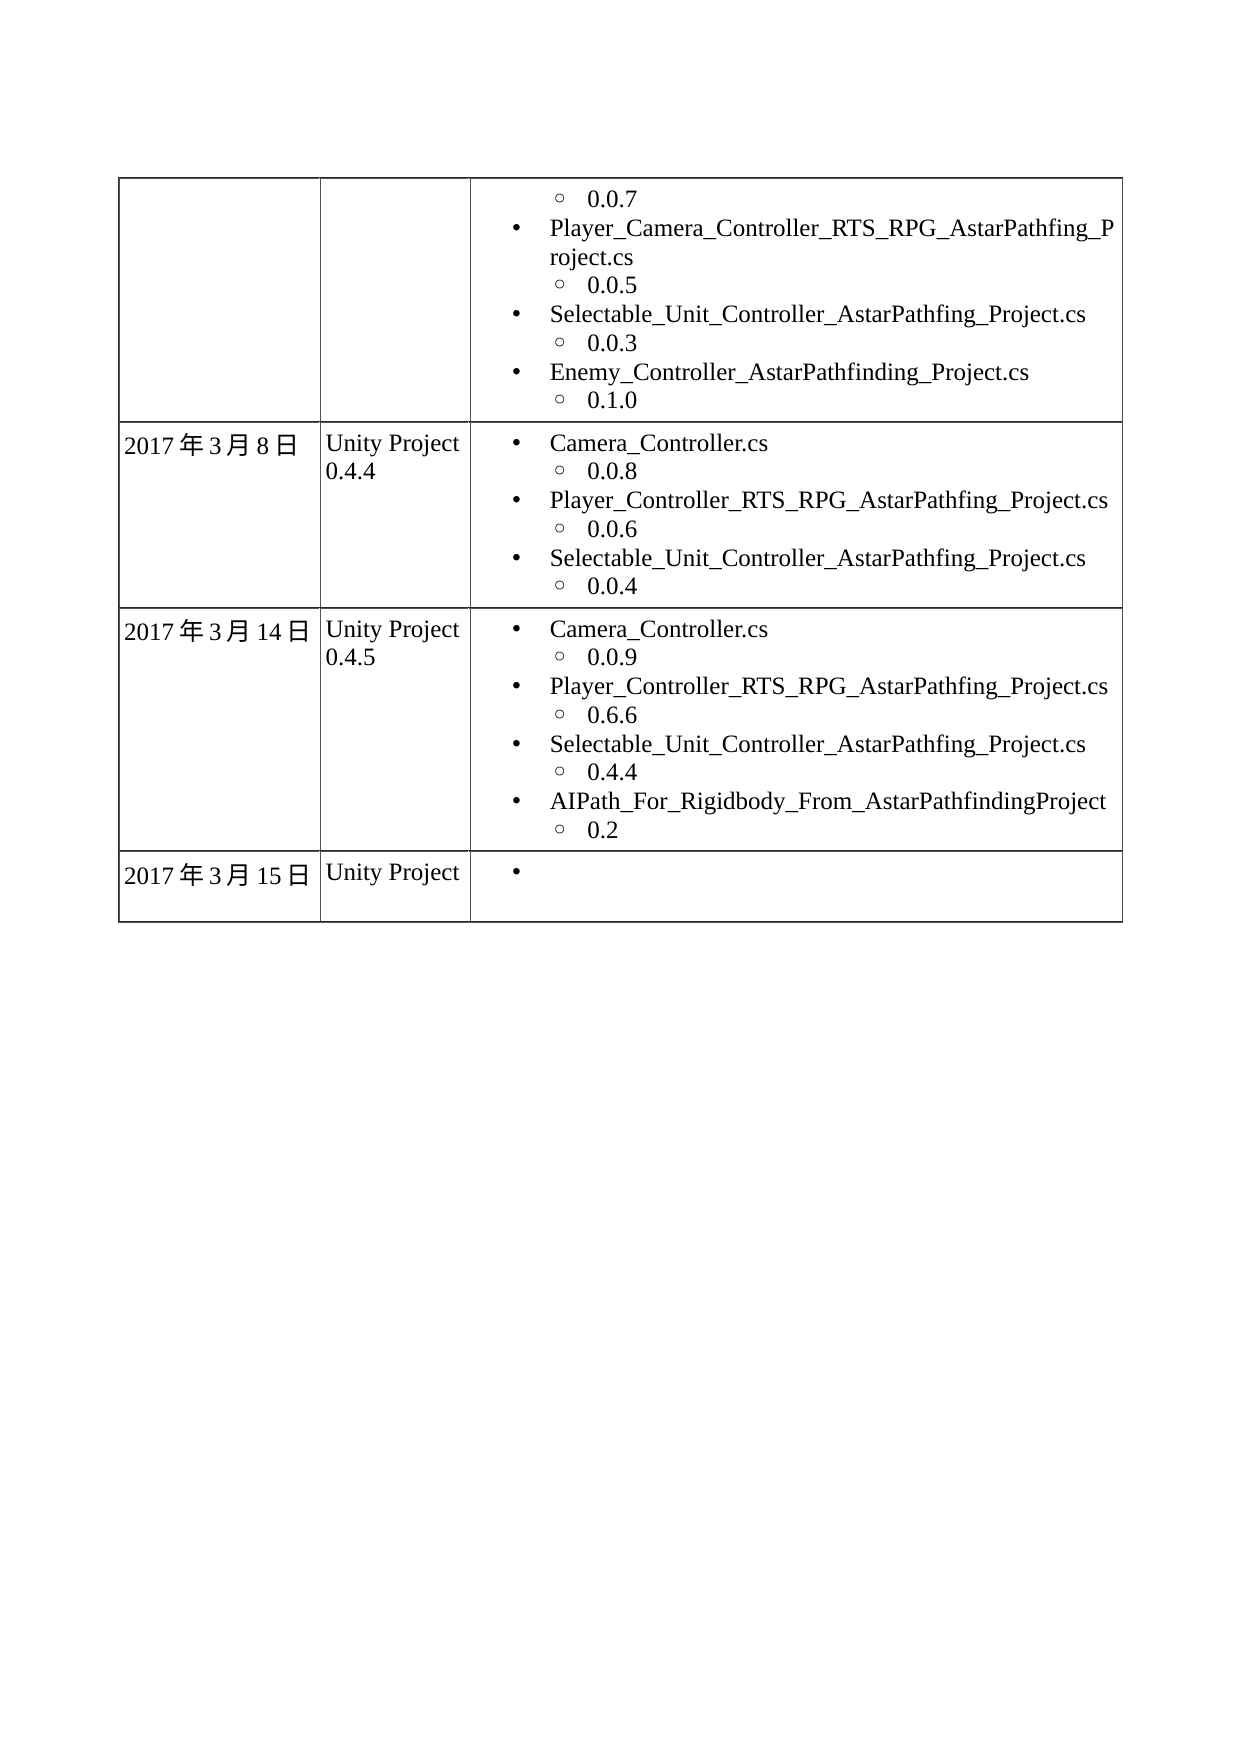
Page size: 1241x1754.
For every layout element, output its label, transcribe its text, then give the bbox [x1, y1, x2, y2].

table_cell 2017年3月15日 [120, 852, 319, 921]
table_cell AIPath_For_Rigidbody_From_AstarPathfindingProject.cs 0.0.2 CameraFunctions.cs 0.0.7 Player_Camera_Controller_RTS_RPG_AstarPathfing_Project.cs 0.0.5 Selectable_Unit_Controller_AstarPathfing_Project.cs 0.0.3 Enemy_Controller_AstarPathfinding_Project.cs 0.1.0 [471, 179, 1122, 420]
table_cell Unity Project 0.4.5 [321, 609, 468, 849]
table_cell Unity Project 0.4.4 [321, 423, 468, 606]
table_cell [471, 852, 1122, 921]
table_cell 2017年3月8日 [120, 423, 319, 606]
table_cell Camera_Controller.cs 0.0.9 Player_Controller_RTS_RPG_AstarPathfing_Project.cs 0.6.6 Selectable_Unit_Controller_AstarPathfing_Project.cs 0.4.4 AIPath_For_Rigidbody_From_AstarPathfindingProject 0.2 [471, 609, 1122, 849]
table_cell Camera_Controller.cs 0.0.8 Player_Controller_RTS_RPG_AstarPathfing_Project.cs 0.0.6 Selectable_Unit_Controller_AstarPathfing_Project.cs 0.0.4 [471, 423, 1122, 606]
table_cell [321, 179, 468, 420]
table_cell [120, 179, 319, 420]
table_cell 2017年3月14日 [120, 609, 319, 849]
table_cell Unity Project [321, 852, 468, 921]
